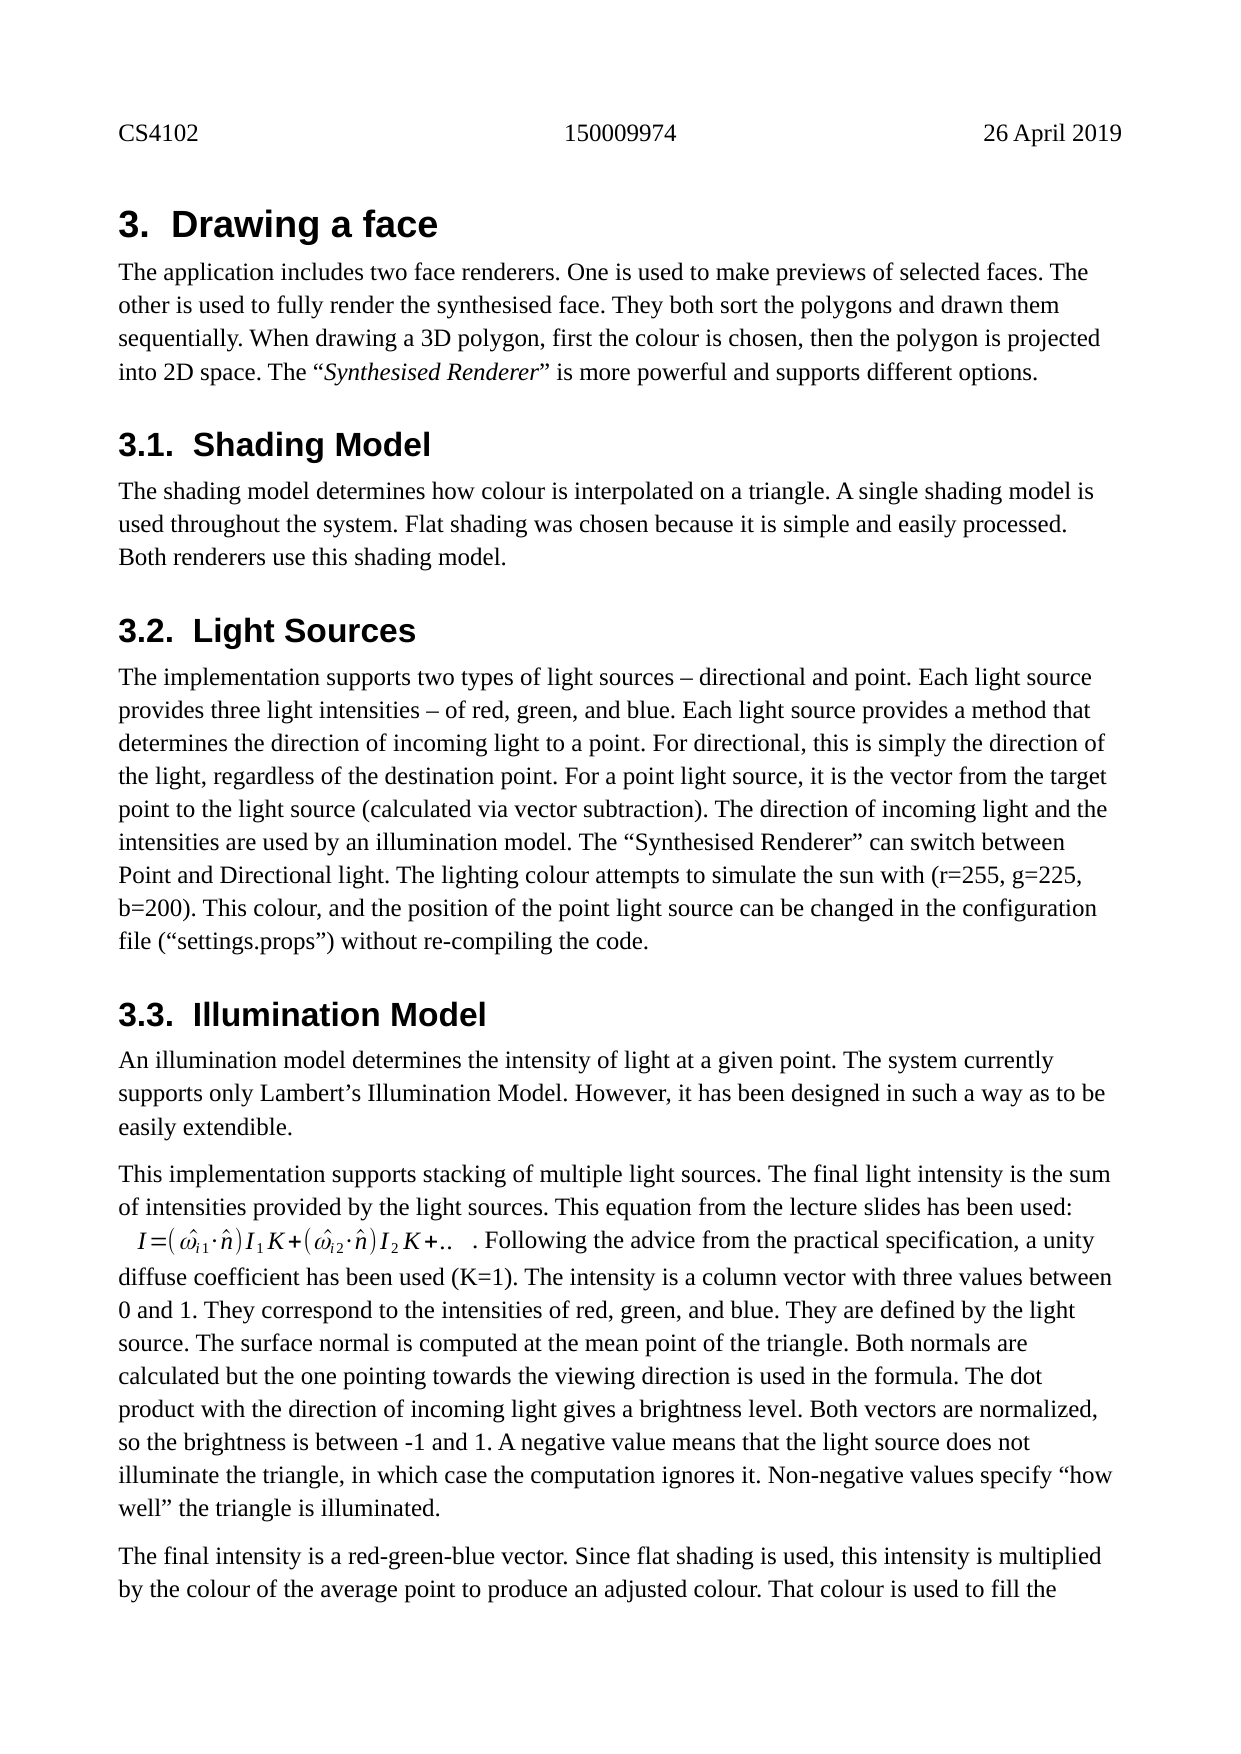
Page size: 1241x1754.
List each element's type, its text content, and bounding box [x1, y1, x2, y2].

text The implementation supports two types of light sources – directional and point. Each light source provides three light intensities – of red, green, and blue. Each light source provides a method that determines the direction of incoming light to a point. For directional, this is simply the direction of the light, regardless of the destination point. For a point light source, it is the vector from the target point to the light source (calculated via vector subtraction). The direction of incoming light and the intensities are used by an illumination model. The “Synthesised Renderer” can switch between Point and Directional light. The lighting colour attempts to simulate the sun with (r=255, g=225, b=200). This colour, and the position of the point light source can be changed in the configuration file (“settings.props”) without re-compiling the code. [118, 662, 1122, 955]
subtitle Illumination Model [118, 994, 1122, 1033]
text An illumination model determines the intensity of light at a given point. The system currently supports only Lambert’s Illumination Model. However, it has been designed in such a way as to be easily extendible. [118, 1046, 1122, 1140]
subtitle Shading Model [118, 425, 1122, 464]
text The shading model determines how colour is interpolated on a triangle. A single shading model is used throughout the system. Flat shading was chosen because it is simple and easily processed. Both renderers use this shading model. [118, 476, 1122, 571]
text This implementation supports stacking of multiple light sources. The final light intensity is the sum of intensities provided by the light sources. This equation from the lecture slides has been used: . Following the advice from the practical specification, a unity diffuse coefficient has been used (K=1). The intensity is a column vector with three values between 0 and 1. They correspond to the intensities of red, green, and blue. They are defined by the light source. The surface normal is computed at the mean point of the triangle. Both normals are calculated but the one pointing towards the viewing direction is used in the formula. The dot product with the direction of incoming light gives a brightness level. Both vectors are normalized, so the brightness is between -1 and 1. A negative value means that the light source does not illuminate the triangle, in which case the computation ignores it. Non-negative values specify “how well” the triangle is illuminated. [118, 1159, 1122, 1522]
text The final intensity is a red-green-blue vector. Since flat shading is used, this intensity is multiplied by the colour of the average point to produce an adjusted colour. That colour is used to fill the [118, 1541, 1122, 1602]
subtitle Drawing a face [118, 201, 1122, 245]
subtitle Light Sources [118, 611, 1122, 649]
text The application includes two face renderers. One is used to make previews of selected faces. The other is used to fully render the synthesised face. They both sort the polygons and drawn them sequentially. When drawing a 3D polygon, first the colour is chosen, then the polygon is projected into 2D space. The “Synthesised Renderer” is more powerful and supports different options. [118, 257, 1122, 385]
